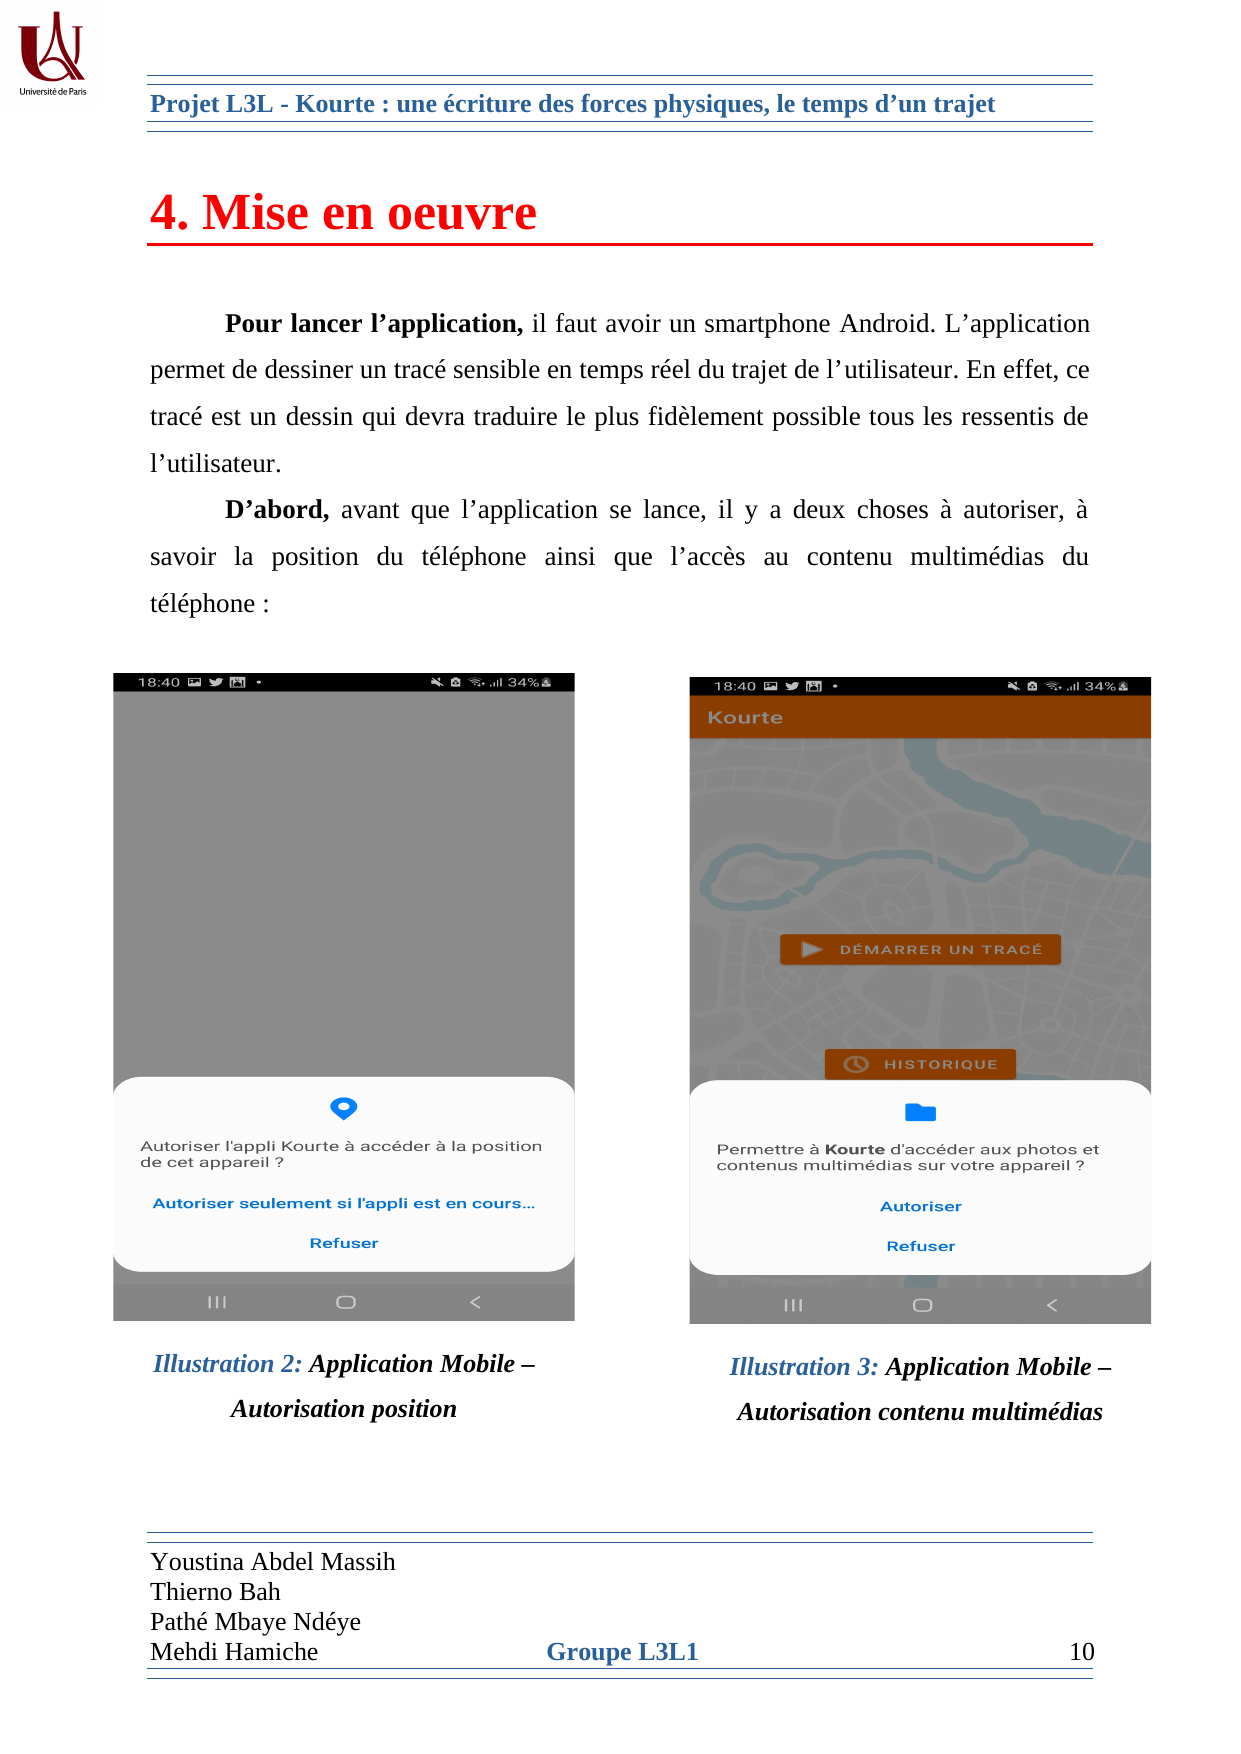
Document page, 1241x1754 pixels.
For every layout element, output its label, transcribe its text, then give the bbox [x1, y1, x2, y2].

text D’abord, avant que l’application se lance, il y a deux choses à autoriser, à savoir la position du téléphone ainsi que l’accès au contenu multimédias du téléphone : [150, 493, 1090, 618]
text Illustration 2: Application Mobile – Autorisation position [113, 1321, 575, 1423]
picture [0, 0, 101, 107]
picture [113, 673, 575, 1321]
text Pour lancer l’application, il faut avoir un smartphone Android. L’application permet de dessiner un tracé sensible en temps réel du trajet de l’utilisateur. En effet, ce tracé est un dessin qui devra traduire le plus fidèlement possible tous les ressentis de l’utilisateur. [150, 307, 1090, 478]
picture [689, 677, 1152, 1324]
subtitle 4. Mise en oeuvre [147, 178, 1093, 243]
text Illustration 3: Application Mobile – Autorisation contenu multimédias [689, 1324, 1151, 1426]
